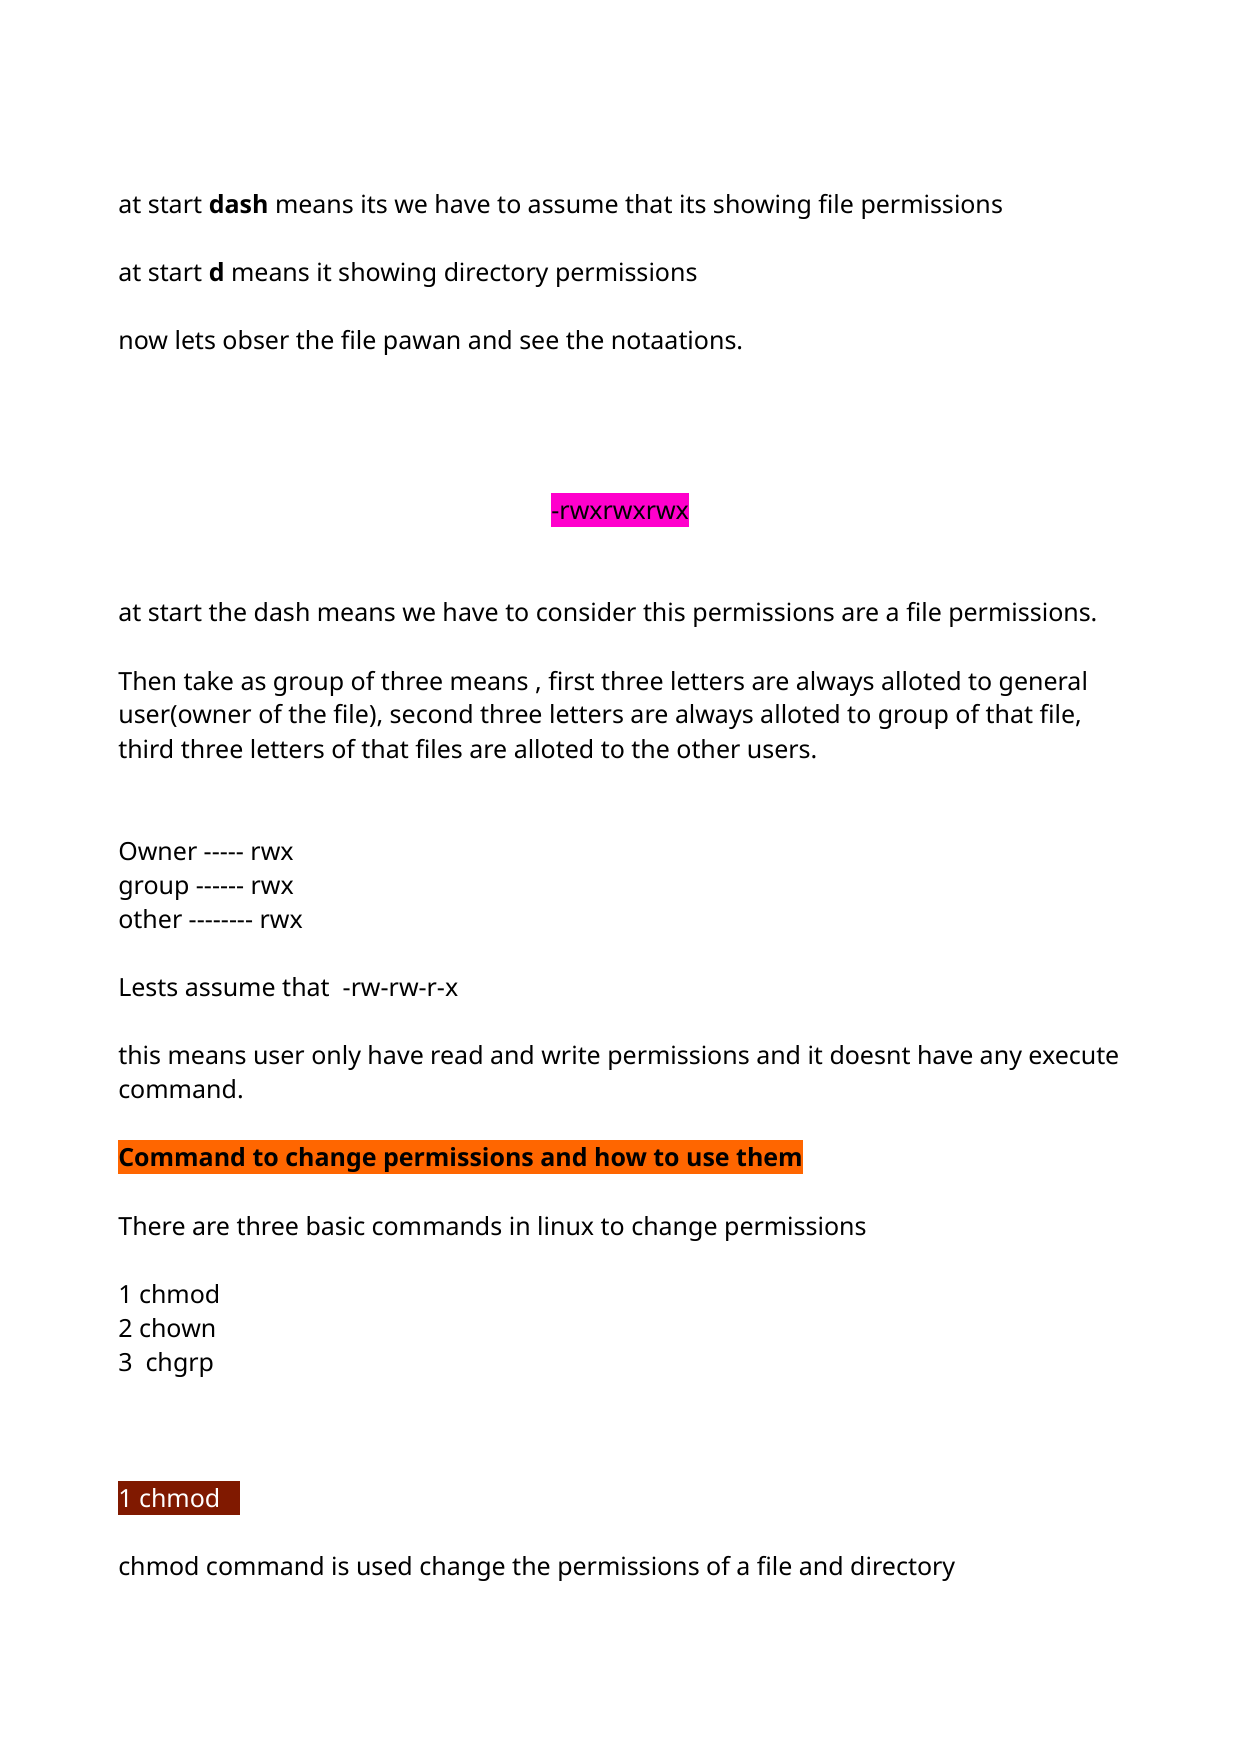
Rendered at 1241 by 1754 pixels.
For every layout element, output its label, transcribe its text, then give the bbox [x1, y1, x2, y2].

text 3 chgrp [118, 1344, 1122, 1378]
text 2 chown [118, 1310, 1122, 1344]
text Then take as group of three means , first three letters are always alloted to general user(owner of the file), second three letters are always alloted to group of that file, third three letters of that files are alloted to the other users. [118, 663, 1122, 765]
text chmod command is used change the permissions of a file and directory [118, 1549, 1122, 1583]
text Owner ----- rwx [118, 833, 1122, 867]
text Command to change permissions and how to use them [118, 1140, 1122, 1174]
text at start dash means its we have to assume that its showing file permissions [118, 186, 1122, 220]
text this means user only have read and write permissions and it doesnt have any execute command. [118, 1038, 1122, 1106]
text 1 chmod [118, 1276, 1122, 1310]
text other -------- rwx [118, 902, 1122, 936]
text at start d means it showing directory permissions [118, 254, 1122, 288]
text 1 chmod [118, 1481, 1122, 1515]
text -rwxrwxrwx [118, 493, 1122, 527]
text There are three basic commands in linux to change permissions [118, 1208, 1122, 1242]
text now lets obser the file pawan and see the notaations. [118, 322, 1122, 357]
text at start the dash means we have to consider this permissions are a file permissions. [118, 595, 1122, 629]
text Lests assume that -rw-rw-r-x [118, 970, 1122, 1004]
text group ------ rwx [118, 867, 1122, 902]
